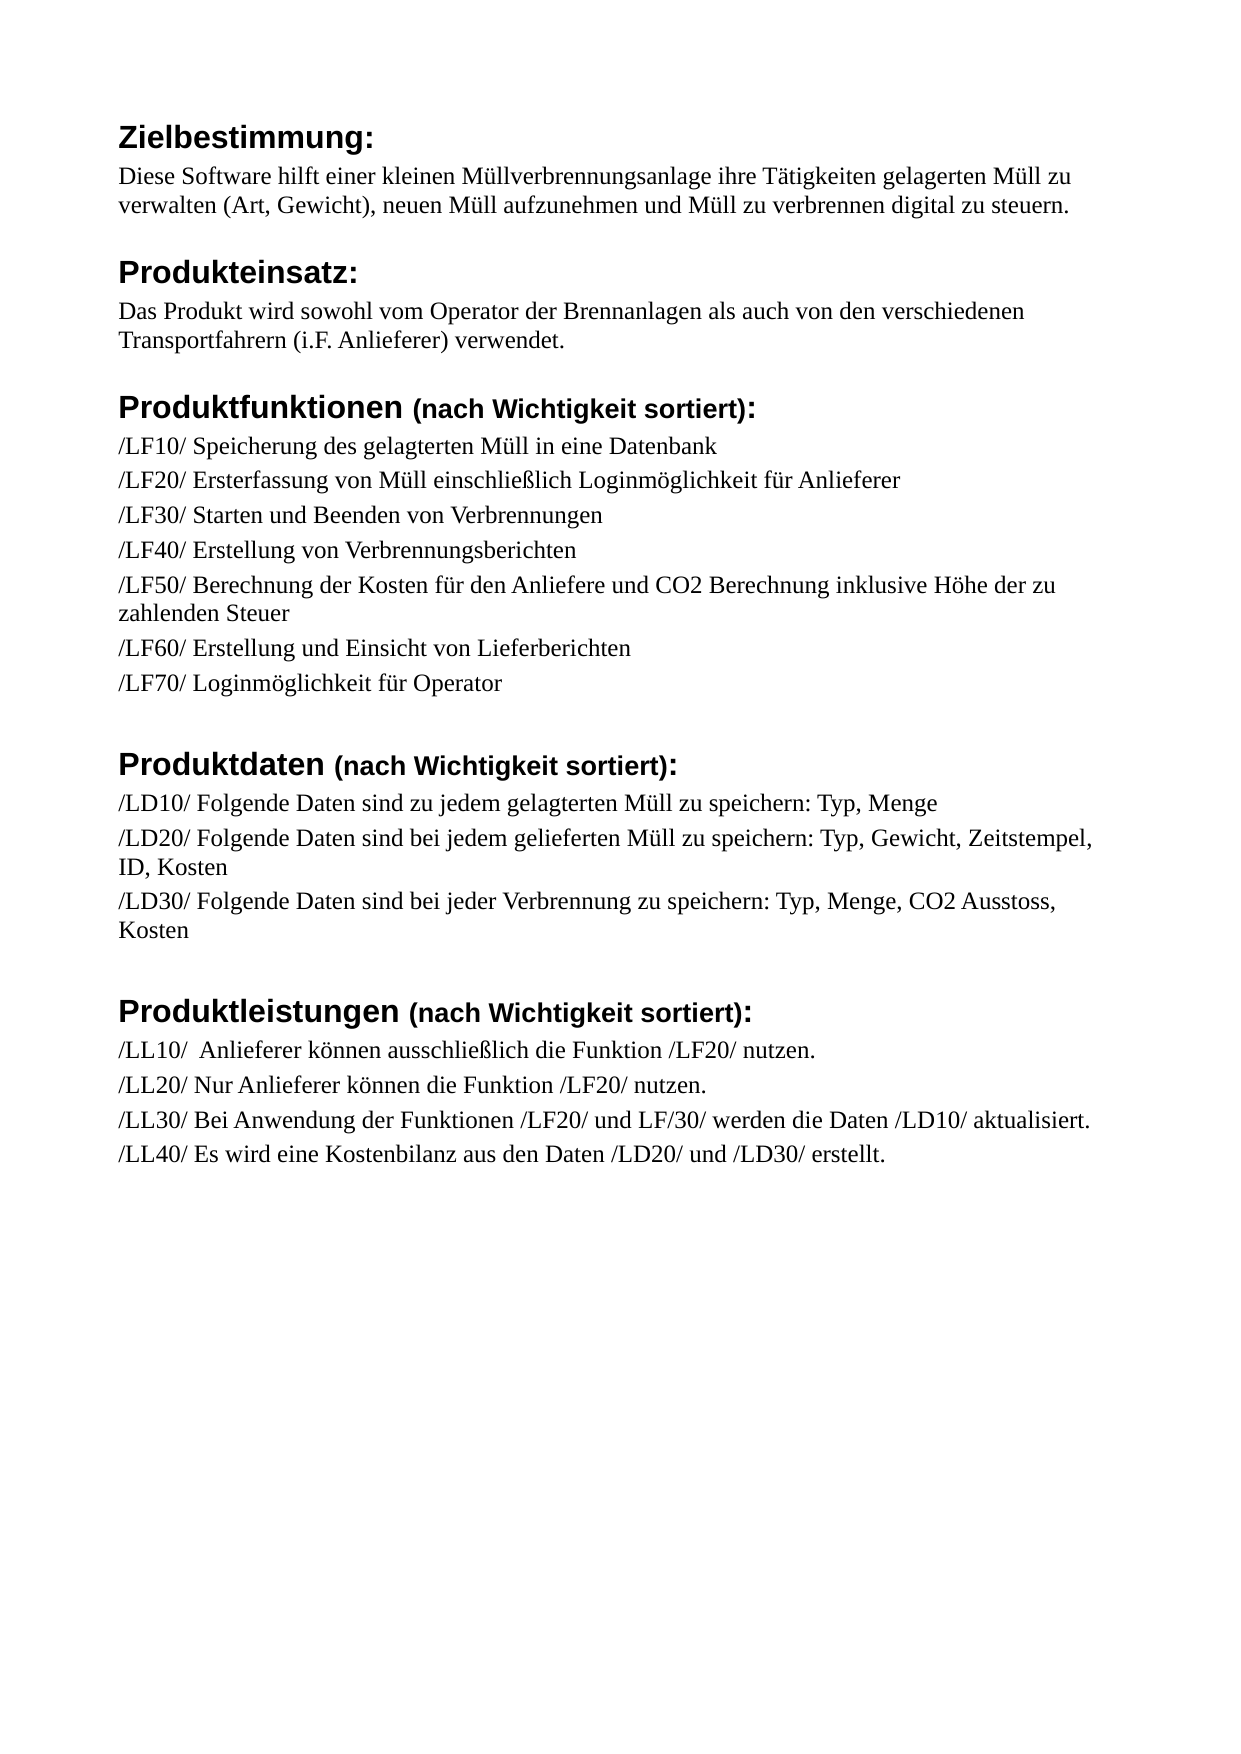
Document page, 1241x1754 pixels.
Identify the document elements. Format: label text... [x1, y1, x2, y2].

subtitle Produkteinsatz: [118, 253, 1122, 290]
text /LL20/ Nur Anlieferer können die Funktion /LF20/ nutzen. [118, 1070, 1122, 1099]
text Diese Software hilft einer kleinen Müllverbrennungsanlage ihre Tätigkeiten gelagerten Müll zu verwalten (Art, Gewicht), neuen Müll aufzunehmen und Müll zu verbrennen digital zu steuern. [118, 161, 1122, 218]
text /LF30/ Starten und Beenden von Verbrennungen [118, 500, 1122, 529]
subtitle Produktleistungen (nach Wichtigkeit sortiert): [118, 992, 1122, 1029]
subtitle Produktdaten (nach Wichtigkeit sortiert): [118, 745, 1122, 782]
text /LF60/ Erstellung und Einsicht von Lieferberichten [118, 633, 1122, 662]
subtitle Produktfunktionen (nach Wichtigkeit sortiert): [118, 388, 1122, 425]
text /LL30/ Bei Anwendung der Funktionen /LF20/ und LF/30/ werden die Daten /LD10/ aktualisiert. [118, 1105, 1122, 1133]
text /LF40/ Erstellung von Verbrennungsberichten [118, 535, 1122, 564]
text /LL10/ Anlieferer können ausschließlich die Funktion /LF20/ nutzen. [118, 1035, 1122, 1064]
text /LD20/ Folgende Daten sind bei jedem gelieferten Müll zu speichern: Typ, Gewicht, Zeitstempel, ID, Kosten [118, 823, 1122, 880]
text /LF20/ Ersterfassung von Müll einschließlich Loginmöglichkeit für Anlieferer [118, 466, 1122, 494]
text /LF50/ Berechnung der Kosten für den Anliefere und CO2 Berechnung inklusive Höhe der zu zahlenden Steuer [118, 570, 1122, 627]
text /LF10/ Speicherung des gelagterten Müll in eine Datenbank [118, 431, 1122, 460]
subtitle Zielbestimmung: [118, 118, 1122, 155]
text Das Produkt wird sowohl vom Operator der Brennanlagen als auch von den verschiedenen Transportfahrern (i.F. Anlieferer) verwendet. [118, 296, 1122, 353]
text /LF70/ Loginmöglichkeit für Operator [118, 668, 1122, 697]
text /LD30/ Folgende Daten sind bei jeder Verbrennung zu speichern: Typ, Menge, CO2 Ausstoss, Kosten [118, 886, 1122, 944]
text /LL40/ Es wird eine Kostenbilanz aus den Daten /LD20/ und /LD30/ erstellt. [118, 1139, 1122, 1168]
text /LD10/ Folgende Daten sind zu jedem gelagterten Müll zu speichern: Typ, Menge [118, 788, 1122, 817]
